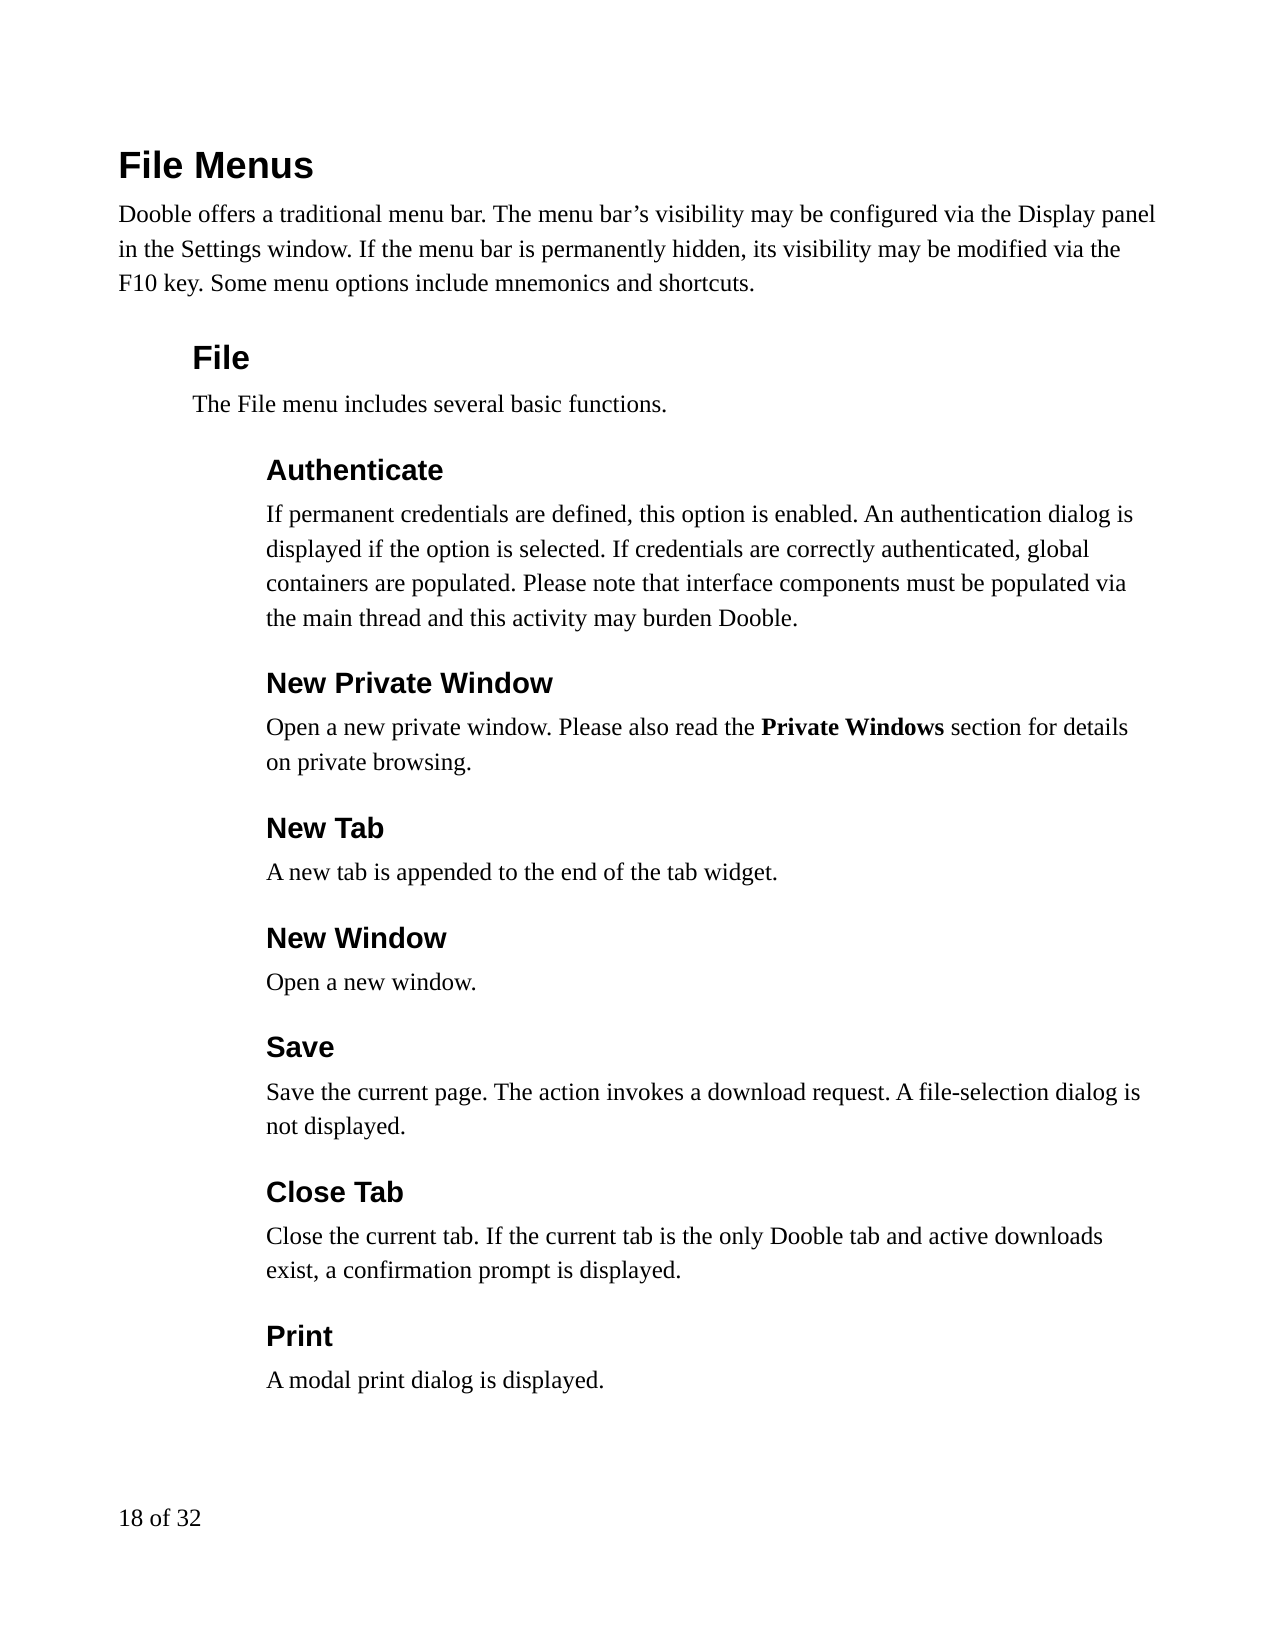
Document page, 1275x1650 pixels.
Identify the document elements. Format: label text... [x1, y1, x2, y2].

text Save the current page. The action invokes a download request. A file-selection dialog is not displayed. [266, 1077, 1157, 1140]
text The File menu includes several basic functions. [192, 389, 1157, 418]
subtitle Print [266, 1319, 1157, 1353]
text If permanent credentials are defined, this option is enabled. An authentication dialog is displayed if the option is selected. If credentials are correctly authenticated, global containers are populated. Please note that interface components must be populated via the main thread and this activity may burden Dooble. [266, 499, 1157, 631]
subtitle Save [266, 1030, 1157, 1064]
text Open a new window. [266, 967, 1157, 996]
text Close the current tab. If the current tab is the only Dooble tab and active downloads exist, a confirmation prompt is displayed. [266, 1221, 1157, 1284]
subtitle File [192, 338, 1157, 377]
subtitle New Window [266, 921, 1157, 954]
text A modal print dialog is displayed. [266, 1365, 1157, 1394]
subtitle Close Tab [266, 1175, 1157, 1208]
subtitle File Menus [118, 143, 1157, 187]
text Open a new private window. Please also read the Private Windows section for details on private browsing. [266, 712, 1157, 776]
subtitle New Tab [266, 811, 1157, 844]
text Dooble offers a traditional menu bar. The menu bar’s visibility may be configured via the Display panel in the Settings window. If the menu bar is permanently hidden, its visibility may be modified via the F10 key. Some menu options include mnemonics and shortcuts. [118, 199, 1157, 297]
subtitle New Private Window [266, 666, 1157, 700]
text A new tab is appended to the end of the tab widget. [266, 857, 1157, 886]
subtitle Authenticate [266, 453, 1157, 487]
